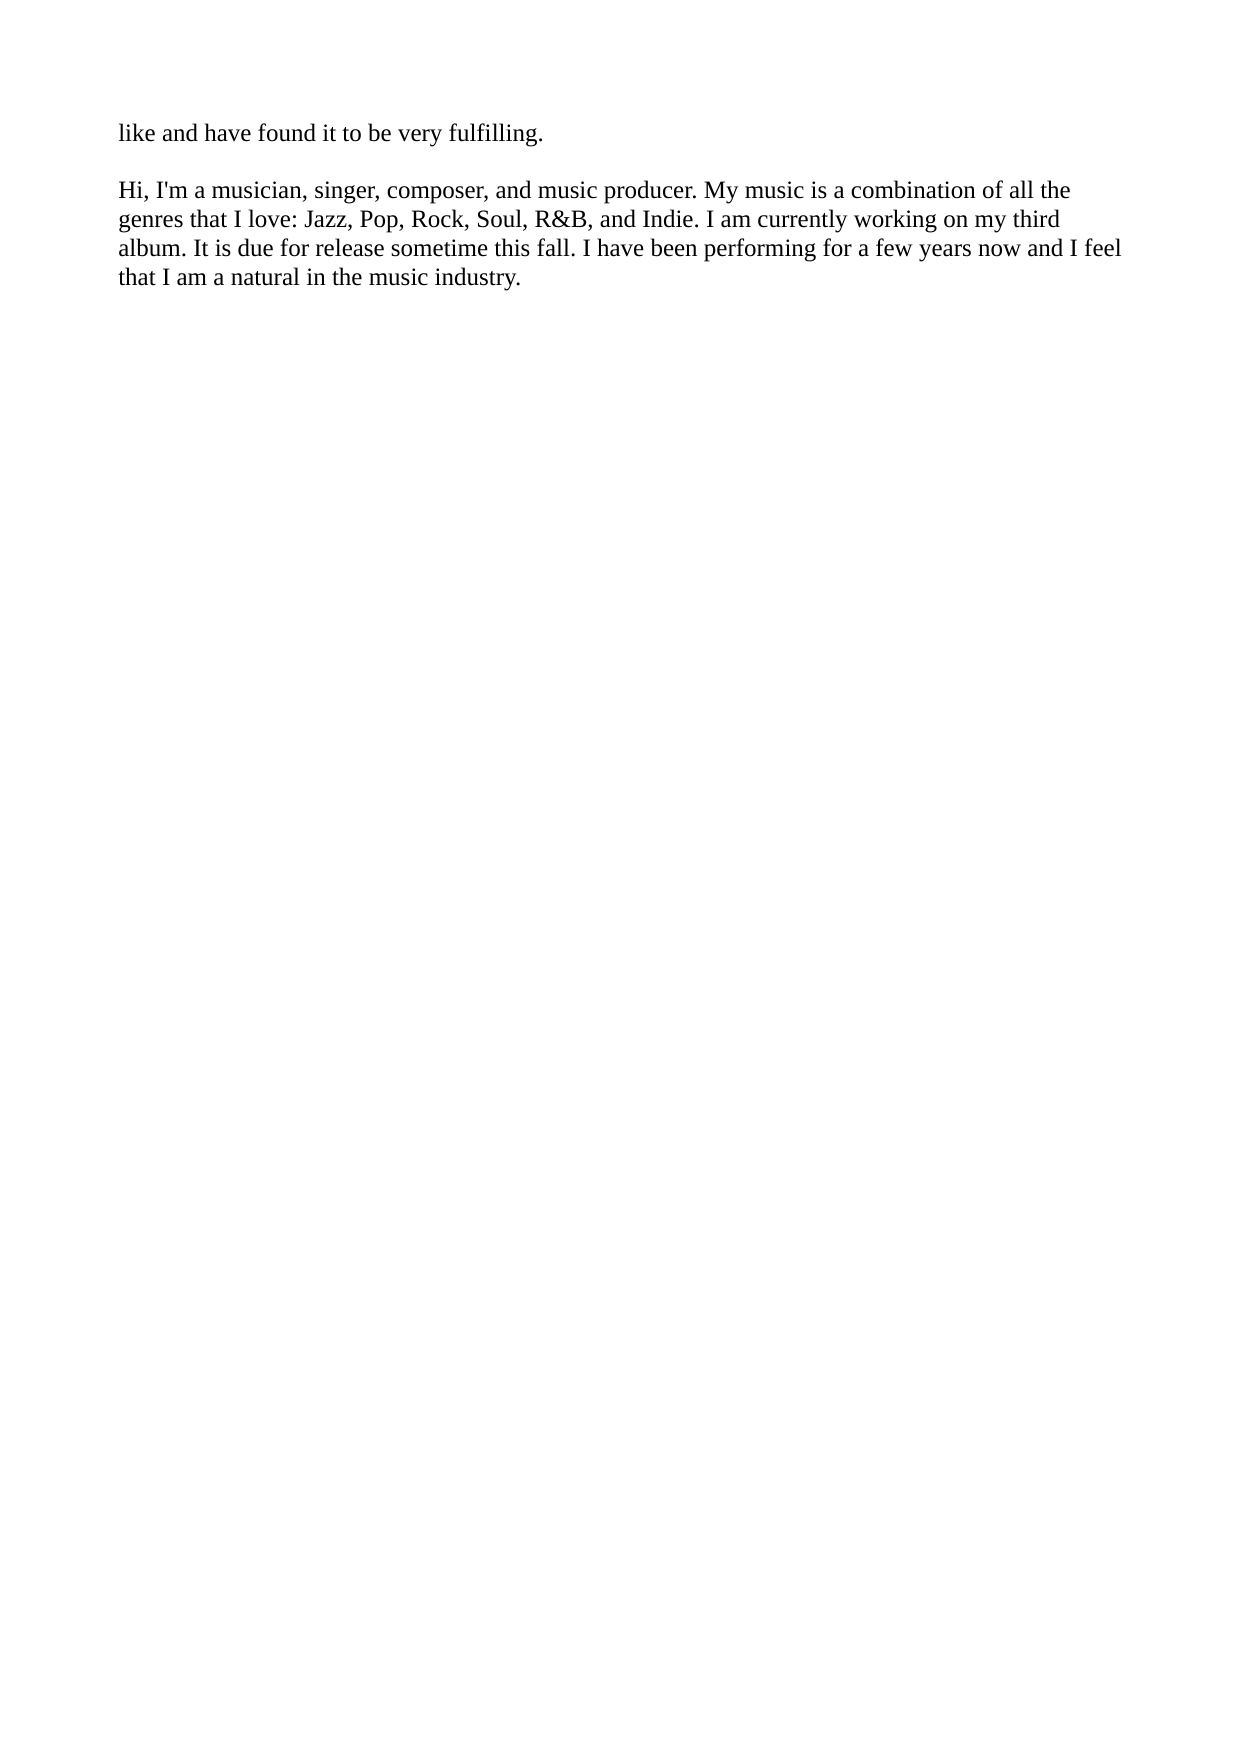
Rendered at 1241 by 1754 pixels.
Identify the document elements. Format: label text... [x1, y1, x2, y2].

text like and have found it to be very fulfilling. [118, 118, 1122, 147]
text Hi, I'm a musician, singer, composer, and music producer. My music is a combination of all the genres that I love: Jazz, Pop, Rock, Soul, R&B, and Indie. I am currently working on my third album. It is due for release sometime this fall. I have been performing for a few years now and I feel that I am a natural in the music industry. [118, 176, 1122, 291]
